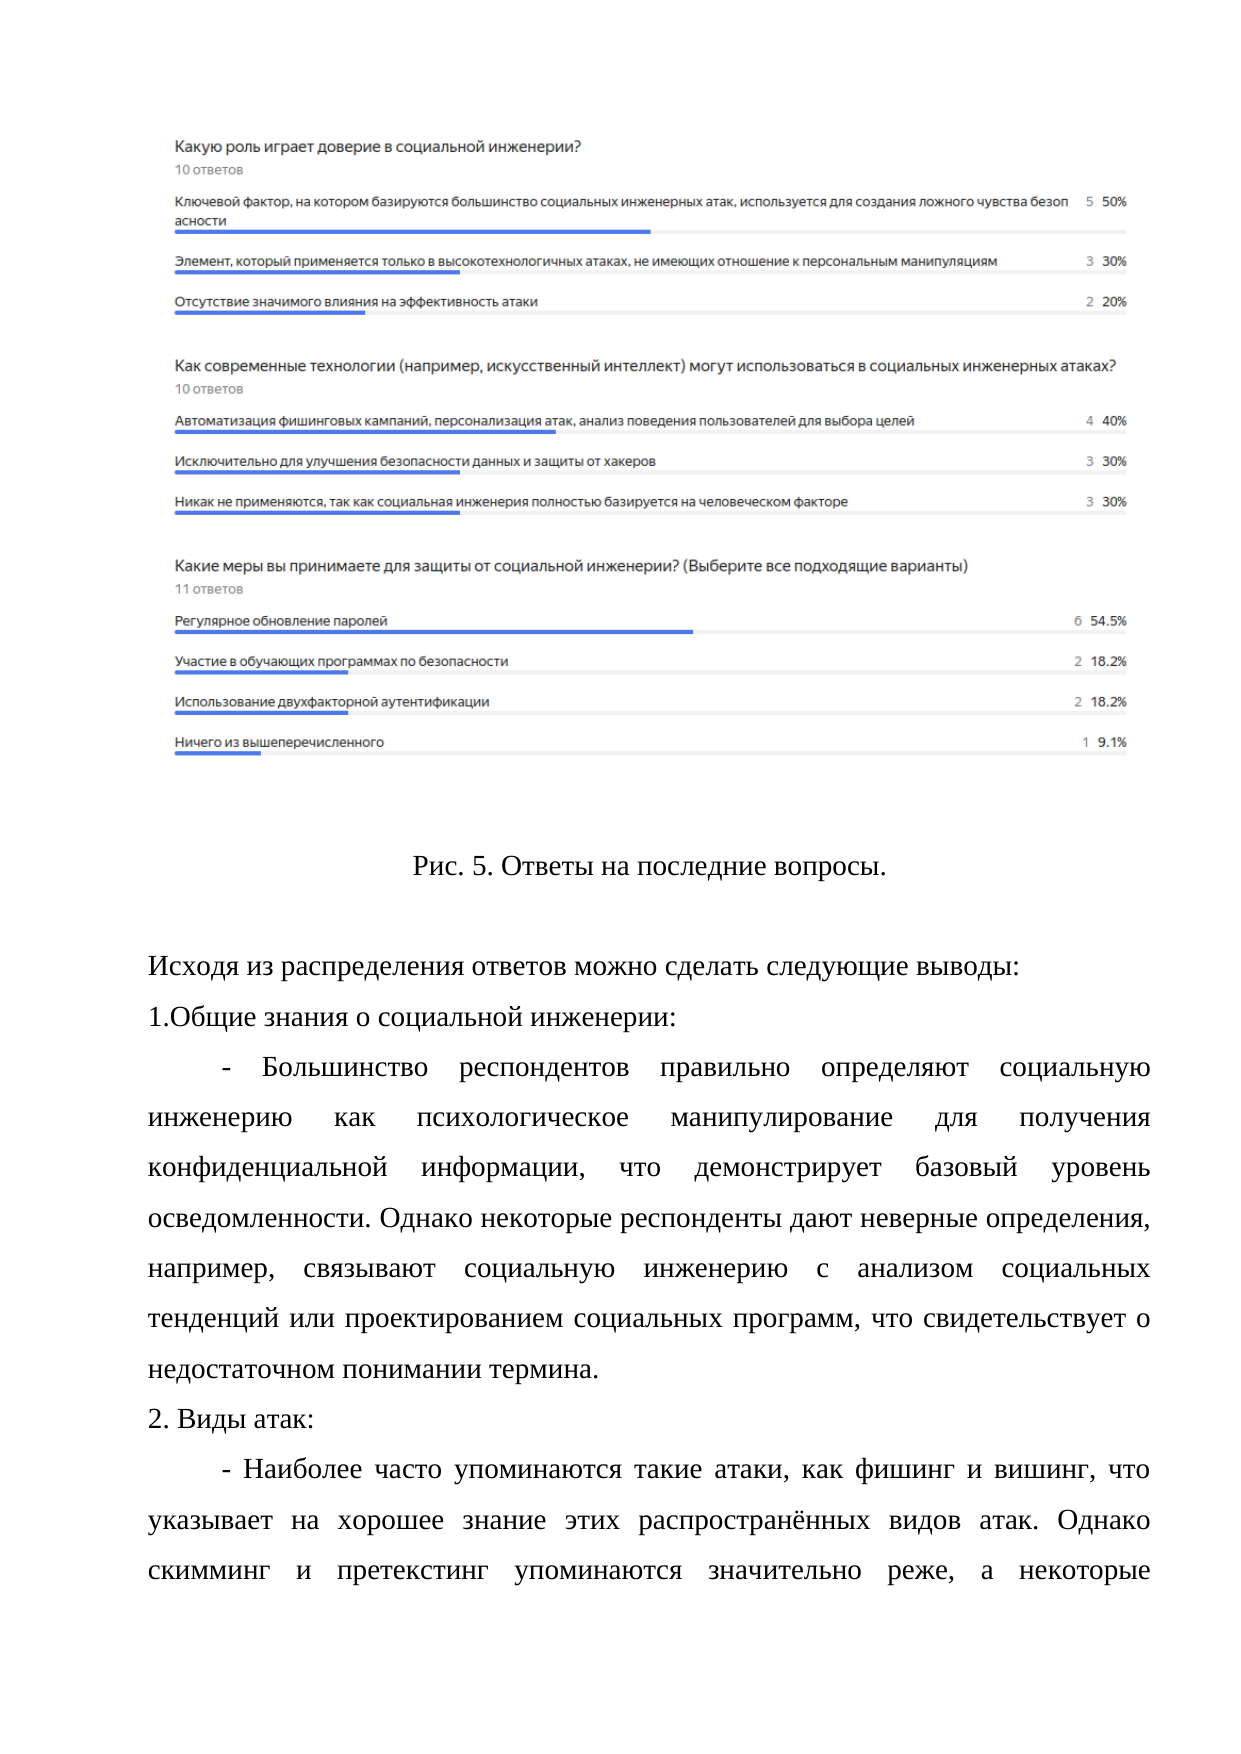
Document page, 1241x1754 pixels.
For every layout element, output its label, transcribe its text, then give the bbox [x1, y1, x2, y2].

text - Наиболее часто упоминаются такие атаки, как фишинг и вишинг, что указывает на хорошее знание этих распространённых видов атак. Однако скимминг и претекстинг упоминаются значительно реже, а некоторые [148, 1451, 1152, 1586]
text - Большинство респондентов правильно определяют социальную инженерию как психологическое манипулирование для получения конфиденциальной информации, что демонстрирует базовый уровень осведомленности. Однако некоторые респонденты дают неверные определения, например, связывают социальную инженерию с анализом социальных тенденций или проектированием социальных программ, что свидетельствует о недостаточном понимании термина. [148, 1049, 1152, 1384]
text Рис. 5. Ответы на последние вопросы. [148, 848, 1152, 881]
picture [147, 118, 1152, 781]
text 2. Виды атак: [148, 1401, 1152, 1435]
text Исходя из распределения ответов можно сделать следующие выводы: [148, 948, 1152, 982]
text 1.Общие знания о социальной инженерии: [148, 999, 1152, 1032]
